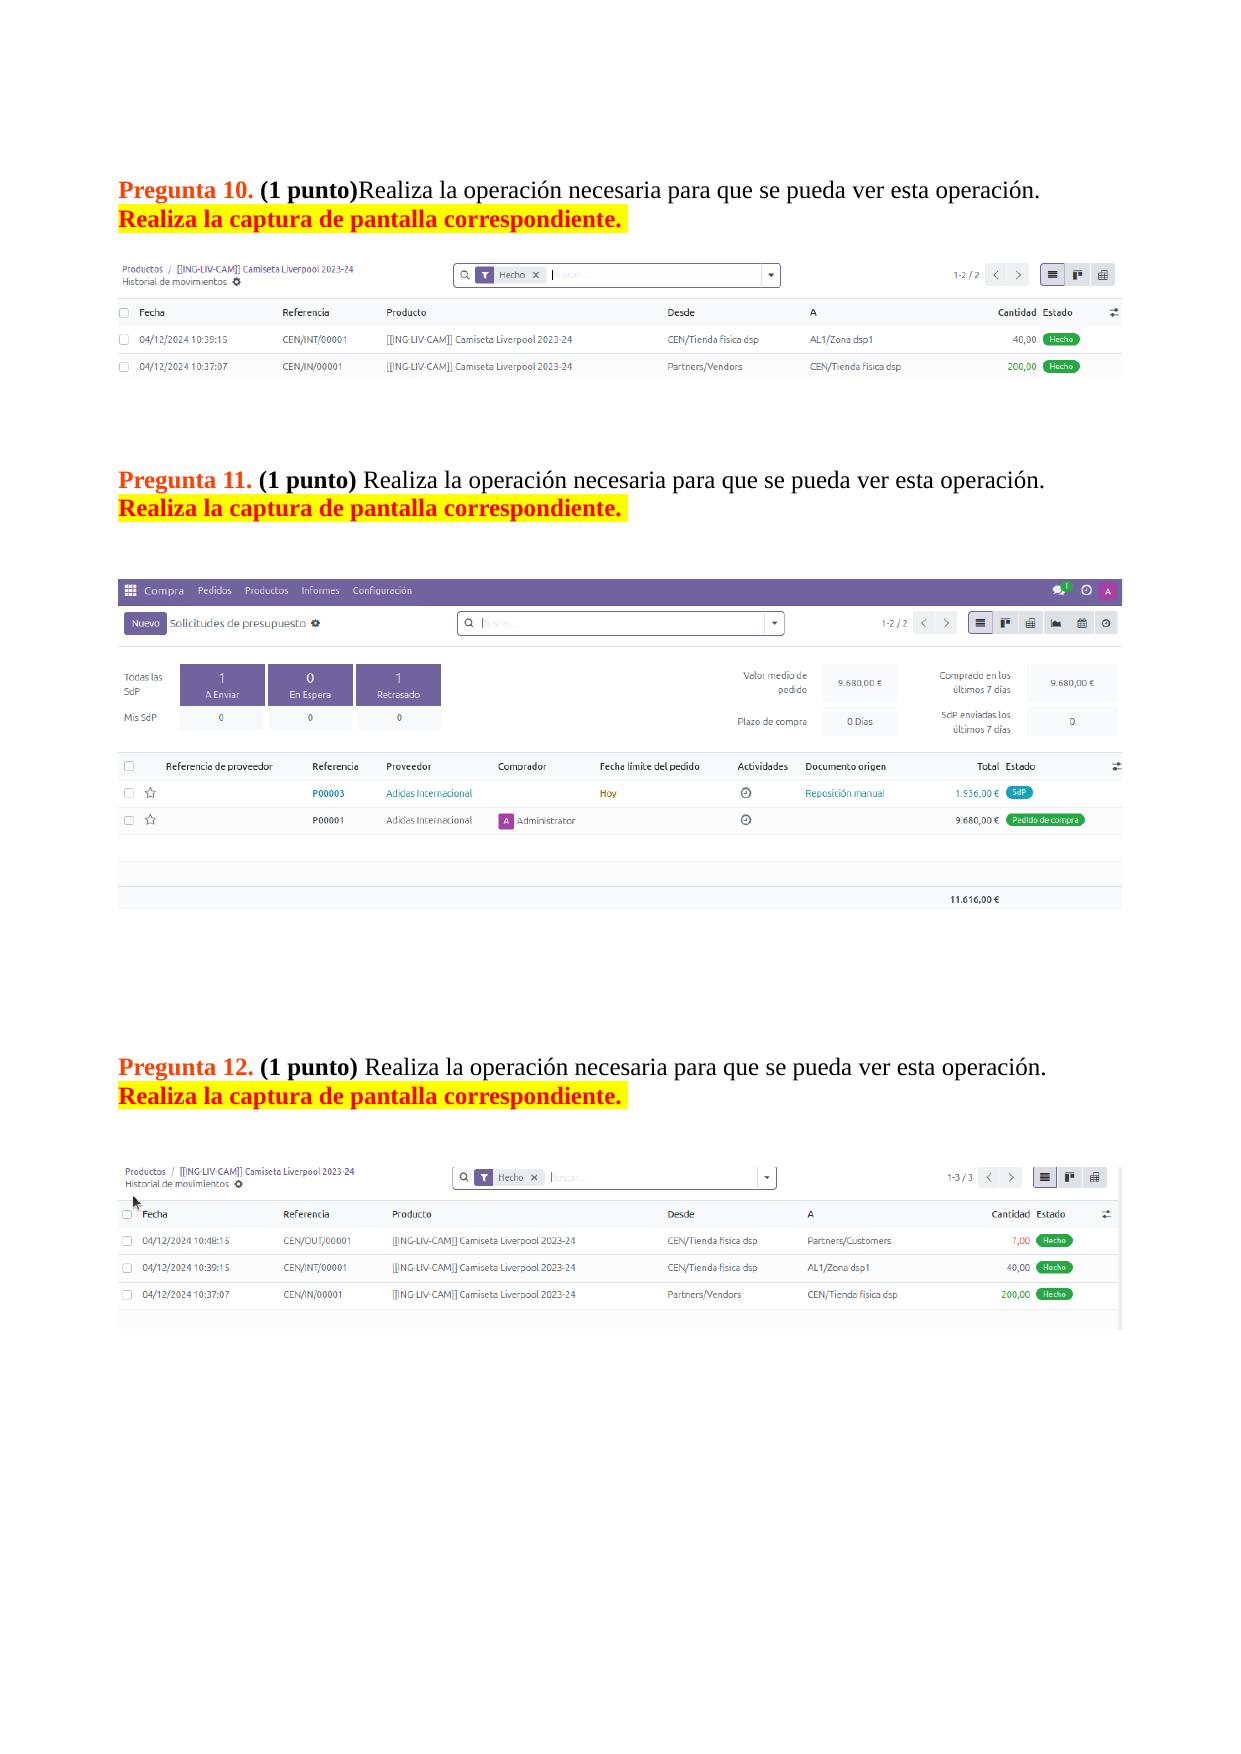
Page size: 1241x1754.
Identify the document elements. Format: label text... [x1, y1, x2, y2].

text Pregunta 12. (1 punto) Realiza la operación necesaria para que se pueda ver esta operación. [118, 1052, 1122, 1081]
text Realiza la captura de pantalla correspondiente. [118, 1081, 1122, 1109]
text Pregunta 10. (1 punto)Realiza la operación necesaria para que se pueda ver esta operación. [118, 176, 1122, 204]
text Realiza la captura de pantalla correspondiente. [118, 493, 1122, 522]
text Pregunta 11. (1 punto) Realiza la operación necesaria para que se pueda ver esta operación. [118, 465, 1122, 493]
picture [118, 1167, 1123, 1330]
picture [118, 579, 1123, 909]
text Realiza la captura de pantalla correspondiente. [118, 204, 1122, 233]
picture [118, 261, 1123, 379]
